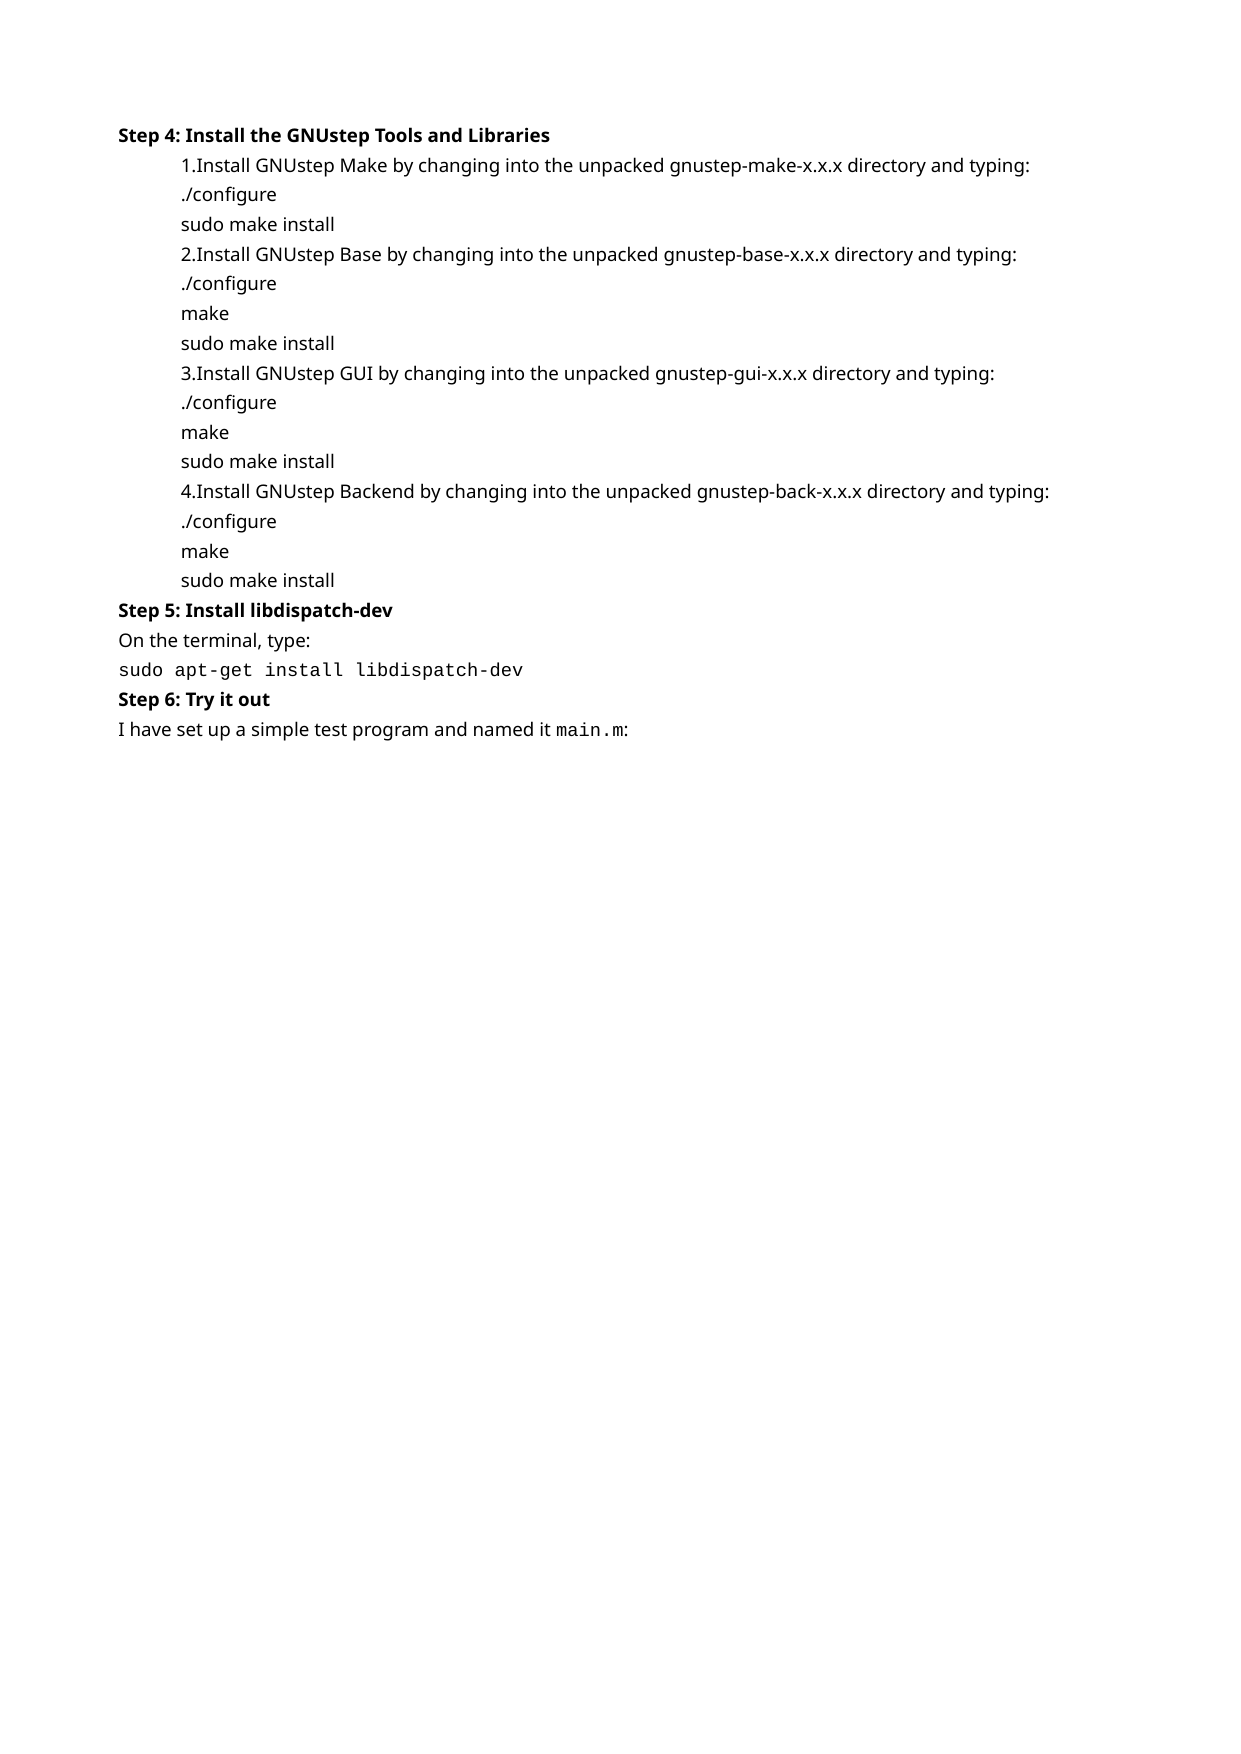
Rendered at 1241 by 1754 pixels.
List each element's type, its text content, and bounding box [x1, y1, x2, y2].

list ./configure [118, 267, 1122, 296]
list sudo make install [118, 445, 1122, 474]
list ./configure [118, 504, 1122, 534]
text Step 4: Install the GNUstep Tools and Libraries [118, 118, 1122, 148]
list sudo make install [118, 326, 1122, 356]
list ./configure [118, 385, 1122, 415]
text On the terminal, type: [118, 623, 1122, 652]
list Install GNUstep Make by changing into the unpacked gnustep-make-x.x.x directory and typing: [118, 148, 1122, 177]
list Install GNUstep GUI by changing into the unpacked gnustep-gui-x.x.x directory and typing: [118, 356, 1122, 385]
text Step 6: Try it out [118, 682, 1122, 712]
list Install GNUstep Backend by changing into the unpacked gnustep-back-x.x.x directory and typing: [118, 474, 1122, 504]
text Step 5: Install libdispatch-dev [118, 593, 1122, 623]
list sudo make install [118, 563, 1122, 593]
list make [118, 534, 1122, 563]
list ./configure [118, 177, 1122, 207]
list sudo make install [118, 207, 1122, 237]
list make [118, 415, 1122, 445]
list Install GNUstep Base by changing into the unpacked gnustep-base-x.x.x directory and typing: [118, 237, 1122, 267]
text sudo apt-get install libdispatch-dev [118, 652, 1122, 682]
text I have set up a simple test program and named it main.m: [118, 712, 1122, 742]
list make [118, 296, 1122, 326]
